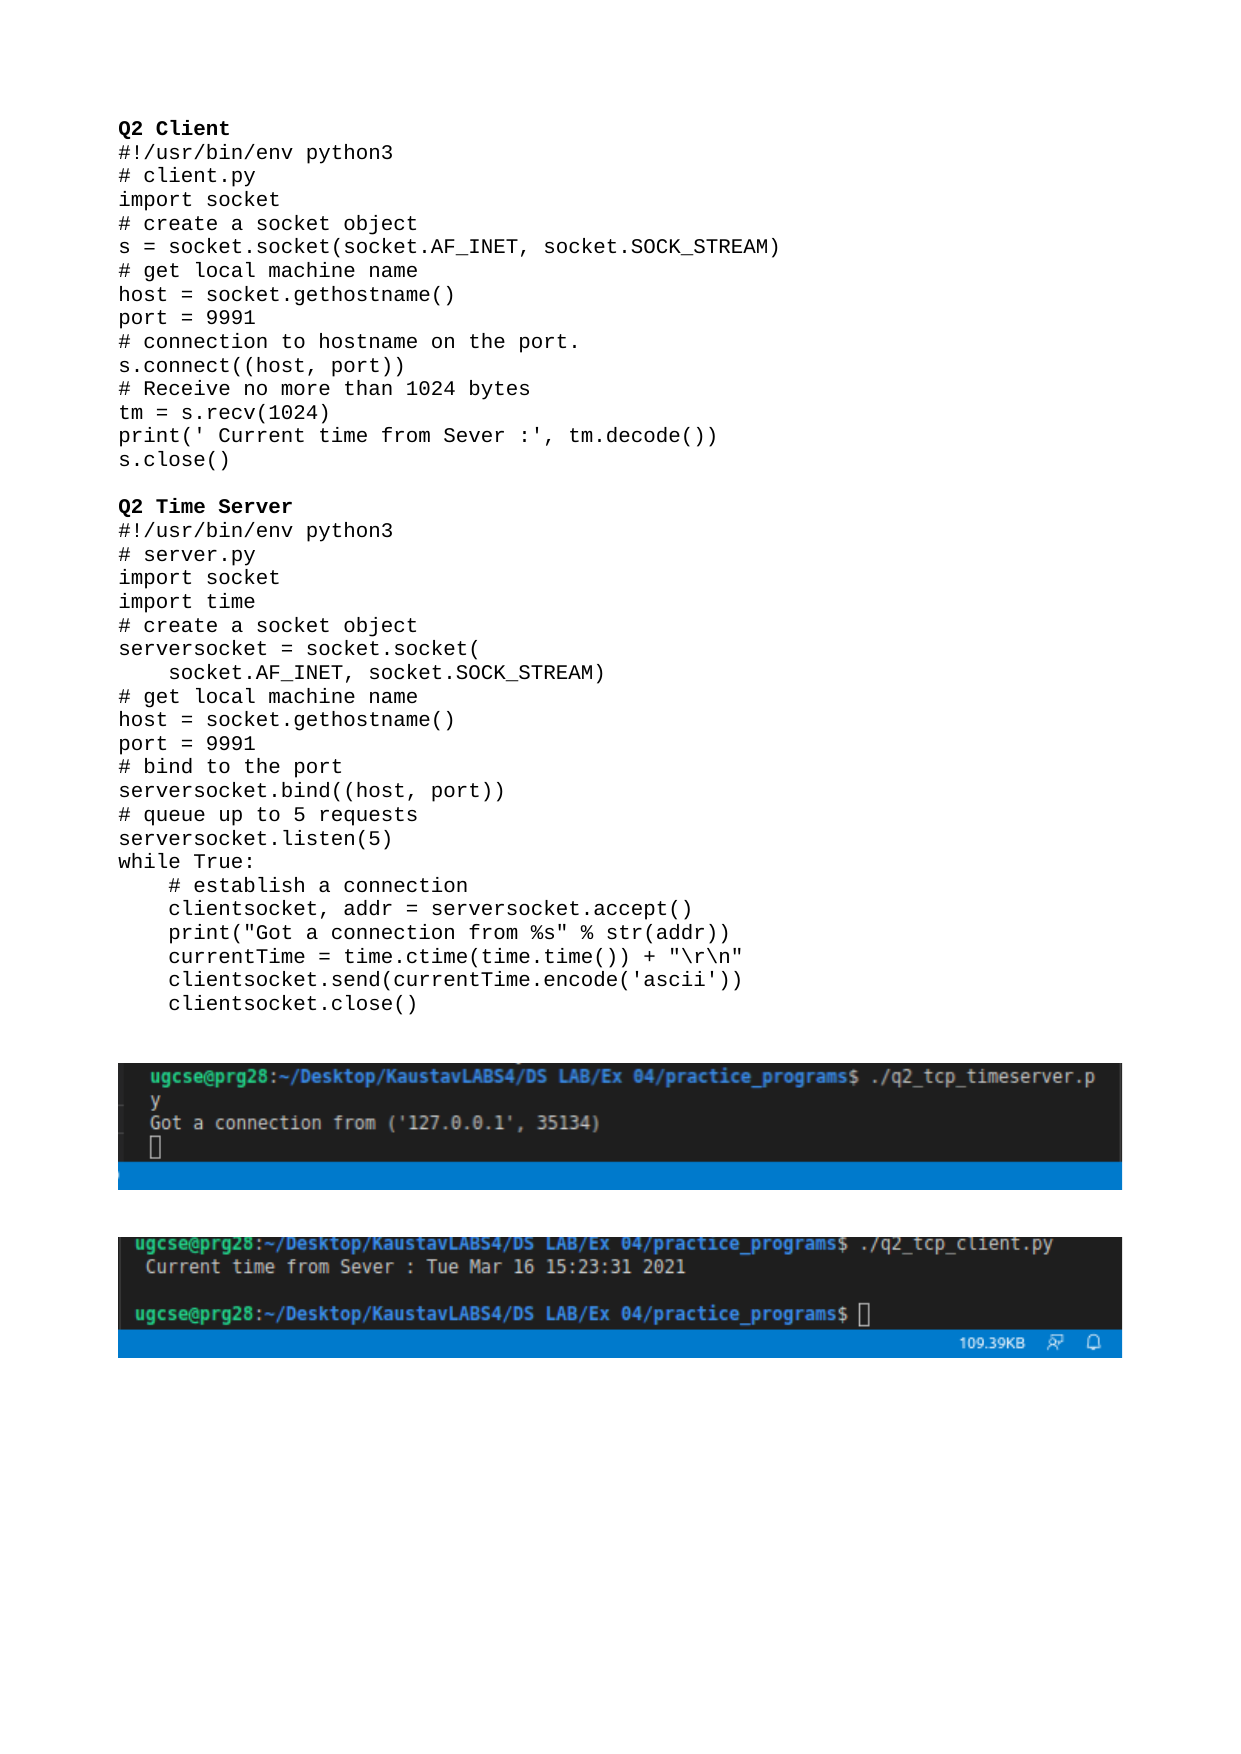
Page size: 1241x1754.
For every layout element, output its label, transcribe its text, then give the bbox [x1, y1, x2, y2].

text # establish a connection [118, 875, 1122, 898]
picture [118, 1063, 1123, 1190]
text clientsocket, addr = serversocket.accept() [118, 898, 1122, 922]
text import socket [118, 567, 1122, 591]
text # get local machine name [118, 686, 1122, 709]
text # create a socket object [118, 615, 1122, 638]
text clientsocket.close() [118, 993, 1122, 1017]
text #!/usr/bin/env python3 [118, 142, 1122, 165]
text serversocket.bind((host, port)) [118, 780, 1122, 804]
text Q2 Client [118, 118, 1122, 142]
text # get local machine name [118, 260, 1122, 284]
text print("Got a connection from %s" % str(addr)) [118, 922, 1122, 946]
text print(' Current time from Sever :', tm.decode()) [118, 426, 1122, 449]
text while True: [118, 851, 1122, 875]
text # queue up to 5 requests [118, 804, 1122, 827]
text serversocket = socket.socket( [118, 638, 1122, 662]
picture [118, 1237, 1123, 1358]
text # Receive no more than 1024 bytes [118, 378, 1122, 402]
text host = socket.gethostname() [118, 284, 1122, 307]
text # bind to the port [118, 757, 1122, 780]
text Q2 Time Server [118, 496, 1122, 520]
text currentTime = time.ctime(time.time()) + "\r\n" [118, 946, 1122, 969]
text import socket [118, 189, 1122, 213]
text s = socket.socket(socket.AF_INET, socket.SOCK_STREAM) [118, 236, 1122, 260]
text # client.py [118, 165, 1122, 189]
text s.close() [118, 449, 1122, 496]
text # create a socket object [118, 213, 1122, 236]
text port = 9991 [118, 307, 1122, 331]
text serversocket.listen(5) [118, 827, 1122, 851]
text tm = s.recv(1024) [118, 402, 1122, 426]
text import time [118, 591, 1122, 615]
text #!/usr/bin/env python3 [118, 520, 1122, 544]
text port = 9991 [118, 733, 1122, 757]
text clientsocket.send(currentTime.encode('ascii')) [118, 969, 1122, 993]
text # server.py [118, 544, 1122, 567]
text host = socket.gethostname() [118, 709, 1122, 733]
text socket.AF_INET, socket.SOCK_STREAM) [118, 662, 1122, 686]
text s.connect((host, port)) [118, 354, 1122, 378]
text # connection to hostname on the port. [118, 331, 1122, 354]
